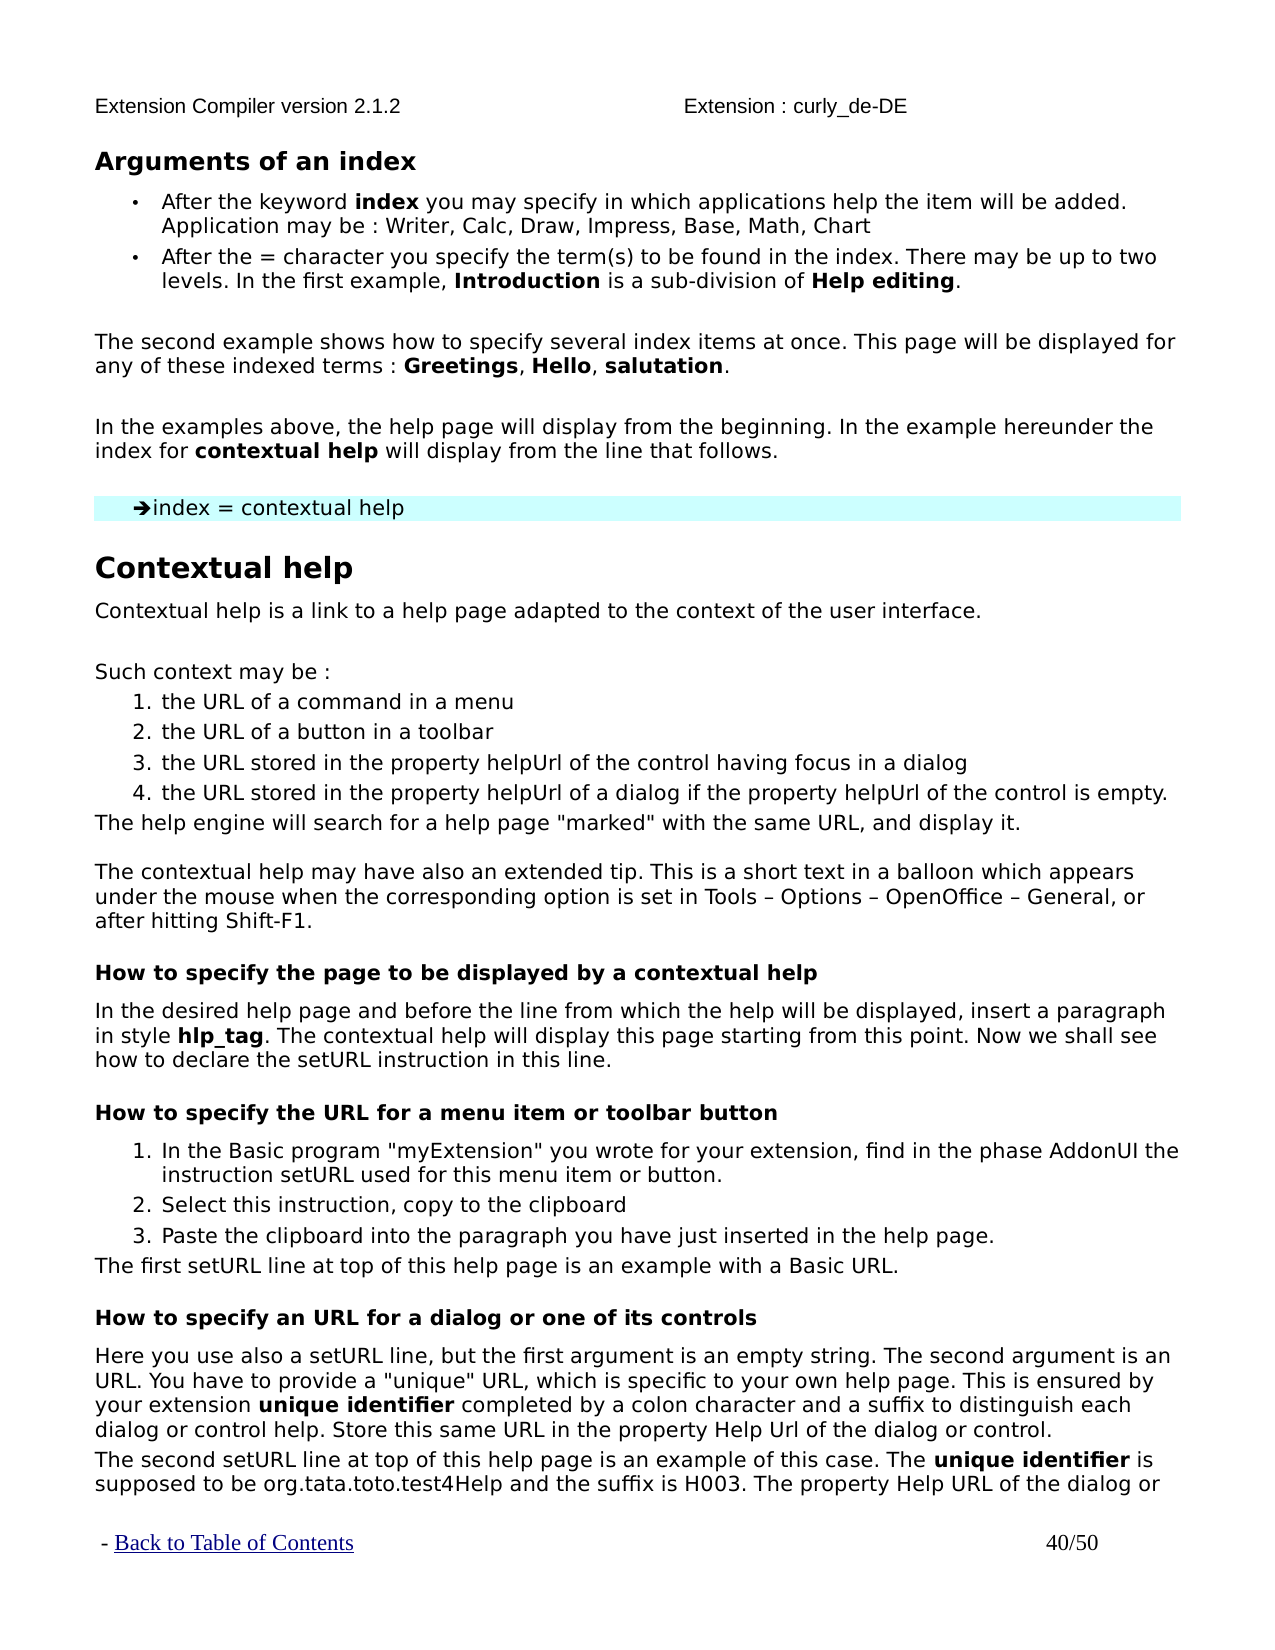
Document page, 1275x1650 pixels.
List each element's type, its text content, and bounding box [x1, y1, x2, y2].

list After the keyword index you may specify in which applications help the item will be added. Application may be : Writer, Calc, Draw, Impress, Base, Math, Chart [132, 190, 1181, 239]
text The second example shows how to specify several index items at once. This page will be displayed for any of these indexed terms : Greetings, Hello, salutation. [94, 330, 1181, 379]
text Such context may be : [94, 660, 1181, 684]
list In the Basic program "myExtension" you wrote for your extension, find in the phase AddonUI the instruction setURL used for this menu item or button. [132, 1138, 1181, 1187]
text Contextual help is a link to a help page adapted to the context of the user interface. [94, 599, 1181, 623]
text How to specify an URL for a dialog or one of its controls [94, 1306, 1181, 1331]
list After the = character you specify the term(s) to be found in the index. There may be up to two levels. In the first example, Introduction is a sub-division of Help editing. [132, 245, 1181, 294]
list the URL of a button in a toolbar [132, 720, 1181, 745]
text How to specify the URL for a menu item or toolbar button [94, 1101, 1181, 1125]
list Paste the clipboard into the paragraph you have just inserted in the help page. [132, 1224, 1181, 1248]
text Contextual help [94, 552, 1181, 586]
text Here you use also a setURL line, but the first argument is an empty string. The second argument is an URL. You have to provide a "unique" URL, which is specific to your own help page. This is ensured by your extension unique identifier completed by a colon character and a suffix to distinguish each dialog or control help. Store this same URL in the property Help Url of the dialog or control. [94, 1344, 1181, 1442]
list the URL stored in the property helpUrl of the control having focus in a dialog [132, 751, 1181, 775]
list index = contextual help [94, 496, 1181, 521]
text The second setURL line at top of this help page is an example of this case. The unique identifier is supposed to be org.tata.toto.test4Help and the suffix is H003. The property Help URL of the dialog or [94, 1448, 1181, 1497]
text In the examples above, the help page will display from the beginning. In the example hereunder the index for contextual help will display from the line that follows. [94, 415, 1181, 464]
text In the desired help page and before the line from which the help will be displayed, insert a paragraph in style hlp_tag. The contextual help will display this page starting from this point. Now we shall see how to declare the setURL instruction in this line. [94, 999, 1181, 1073]
list Select this instruction, copy to the clipboard [132, 1193, 1181, 1218]
list the URL stored in the property helpUrl of a dialog if the property helpUrl of the control is empty. [132, 781, 1181, 805]
text The help engine will search for a help page "marked" with the same URL, and display it. The contextual help may have also an extended tip. This is a short text in a balloon which appears under the mouse when the corresponding option is set in Tools – Options – OpenOffice – General, or after hitting Shift-F1. [94, 811, 1181, 934]
list the URL of a command in a menu [132, 690, 1181, 714]
text How to specify the page to be displayed by a contextual help [94, 961, 1181, 986]
text The first setURL line at top of this help page is an example with a Basic URL. [94, 1254, 1181, 1278]
text Arguments of an index [94, 147, 1181, 176]
